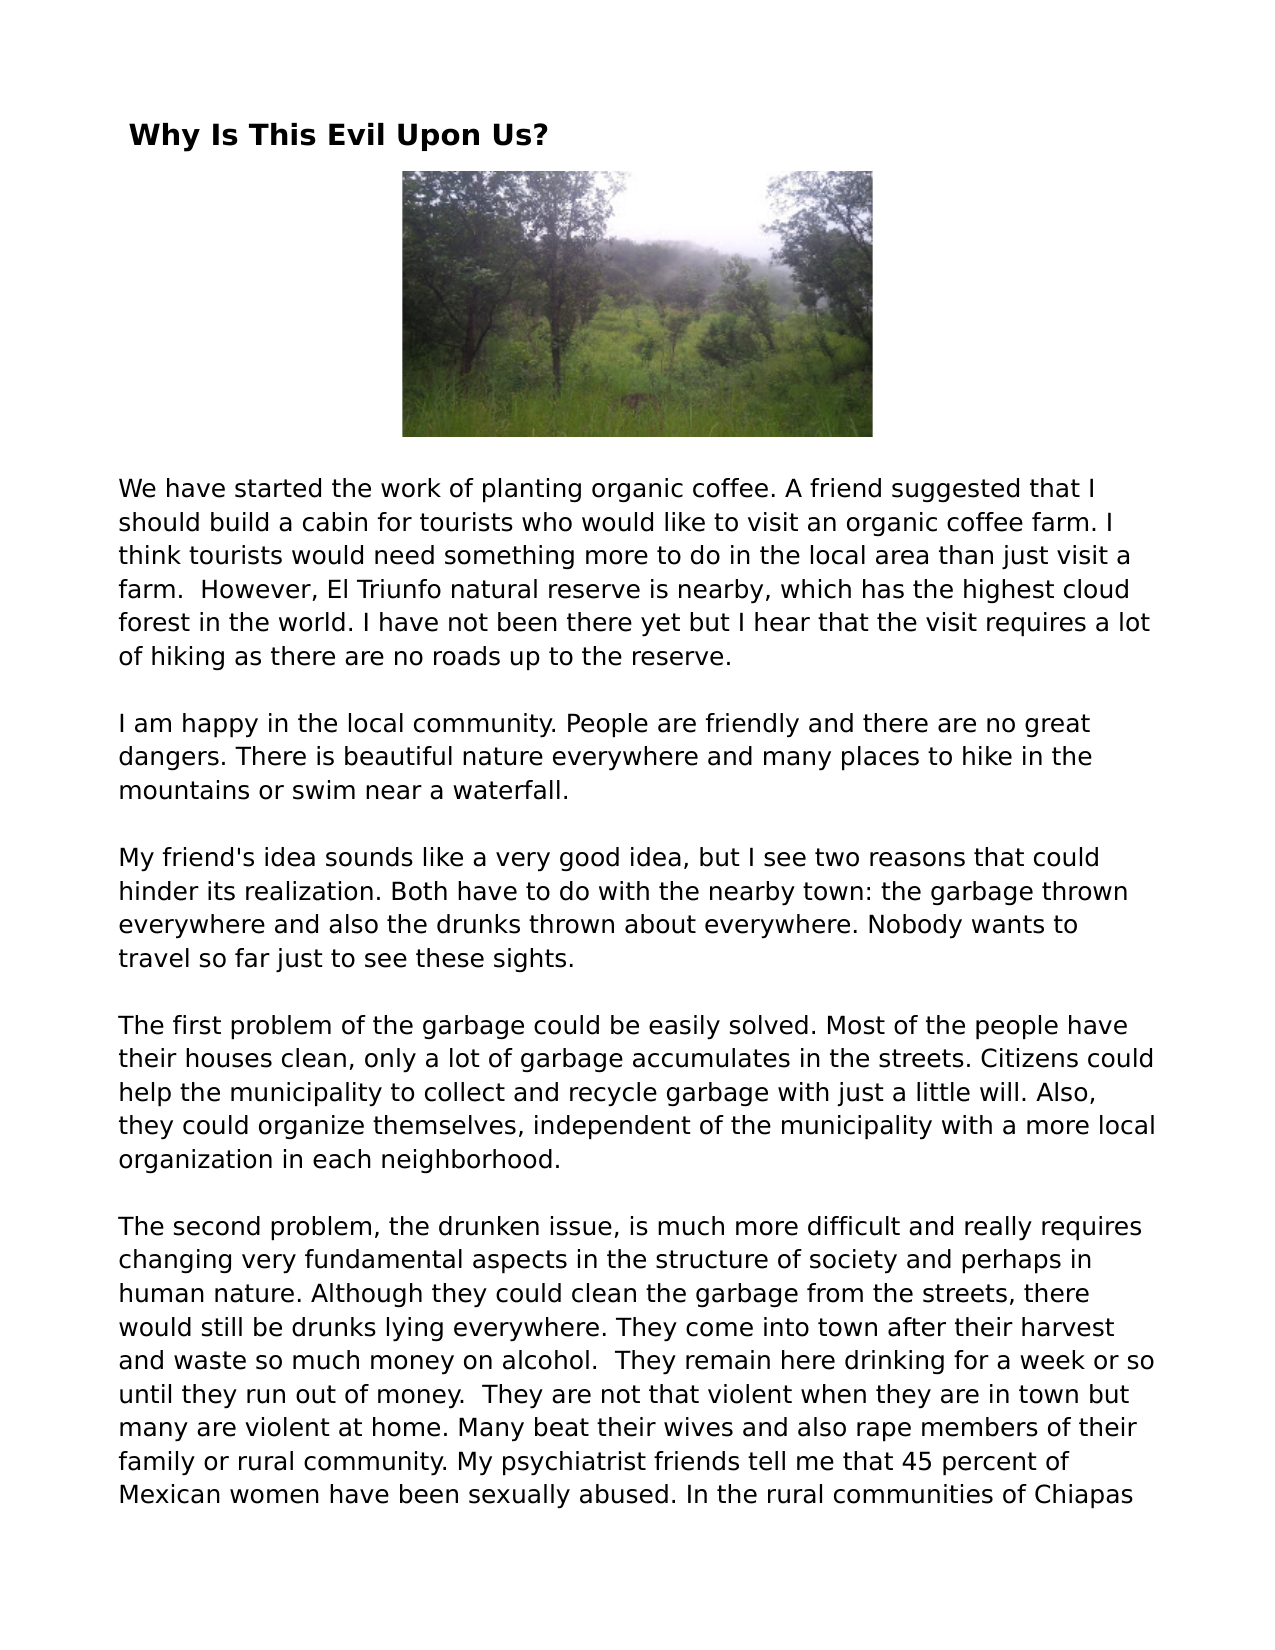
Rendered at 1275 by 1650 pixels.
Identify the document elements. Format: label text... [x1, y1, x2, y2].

text We have started the work of planting organic coffee. A friend suggested that I should build a cabin for tourists who would like to visit an organic coffee farm. I think tourists would need something more to do in the local area than just visit a farm. However, El Triunfo natural reserve is nearby, which has the highest cloud forest in the world. I have not been there yet but I hear that the visit requires a lot of hiking as there are no roads up to the reserve. I am happy in the local community. People are friendly and there are no great dangers. There is beautiful nature everywhere and many places to hike in the mountains or swim near a waterfall. My friend's idea sounds like a very good idea, but I see two reasons that could hinder its realization. Both have to do with the nearby town: the garbage thrown everywhere and also the drunks thrown about everywhere. Nobody wants to travel so far just to see these sights. The first problem of the garbage could be easily solved. Most of the people have their houses clean, only a lot of garbage accumulates in the streets. Citizens could help the municipality to collect and recycle garbage with just a little will. Also, they could organize themselves, independent of the municipality with a more local organization in each neighborhood. The second problem, the drunken issue, is much more difficult and really requires changing very fundamental aspects in the structure of society and perhaps in human nature. Although they could clean the garbage from the streets, there would still be drunks lying everywhere. They come into town after their harvest and waste so much money on alcohol. They remain here drinking for a week or so until they run out of money. They are not that violent when they are in town but many are violent at home. Many beat their wives and also rape members of their family or rural community. My psychiatrist friends tell me that 45 percent of Mexican women have been sexually abused. In the rural communities of Chiapas [118, 441, 1157, 1510]
picture [402, 171, 873, 437]
text Why Is This Evil Upon Us? [118, 118, 1157, 152]
